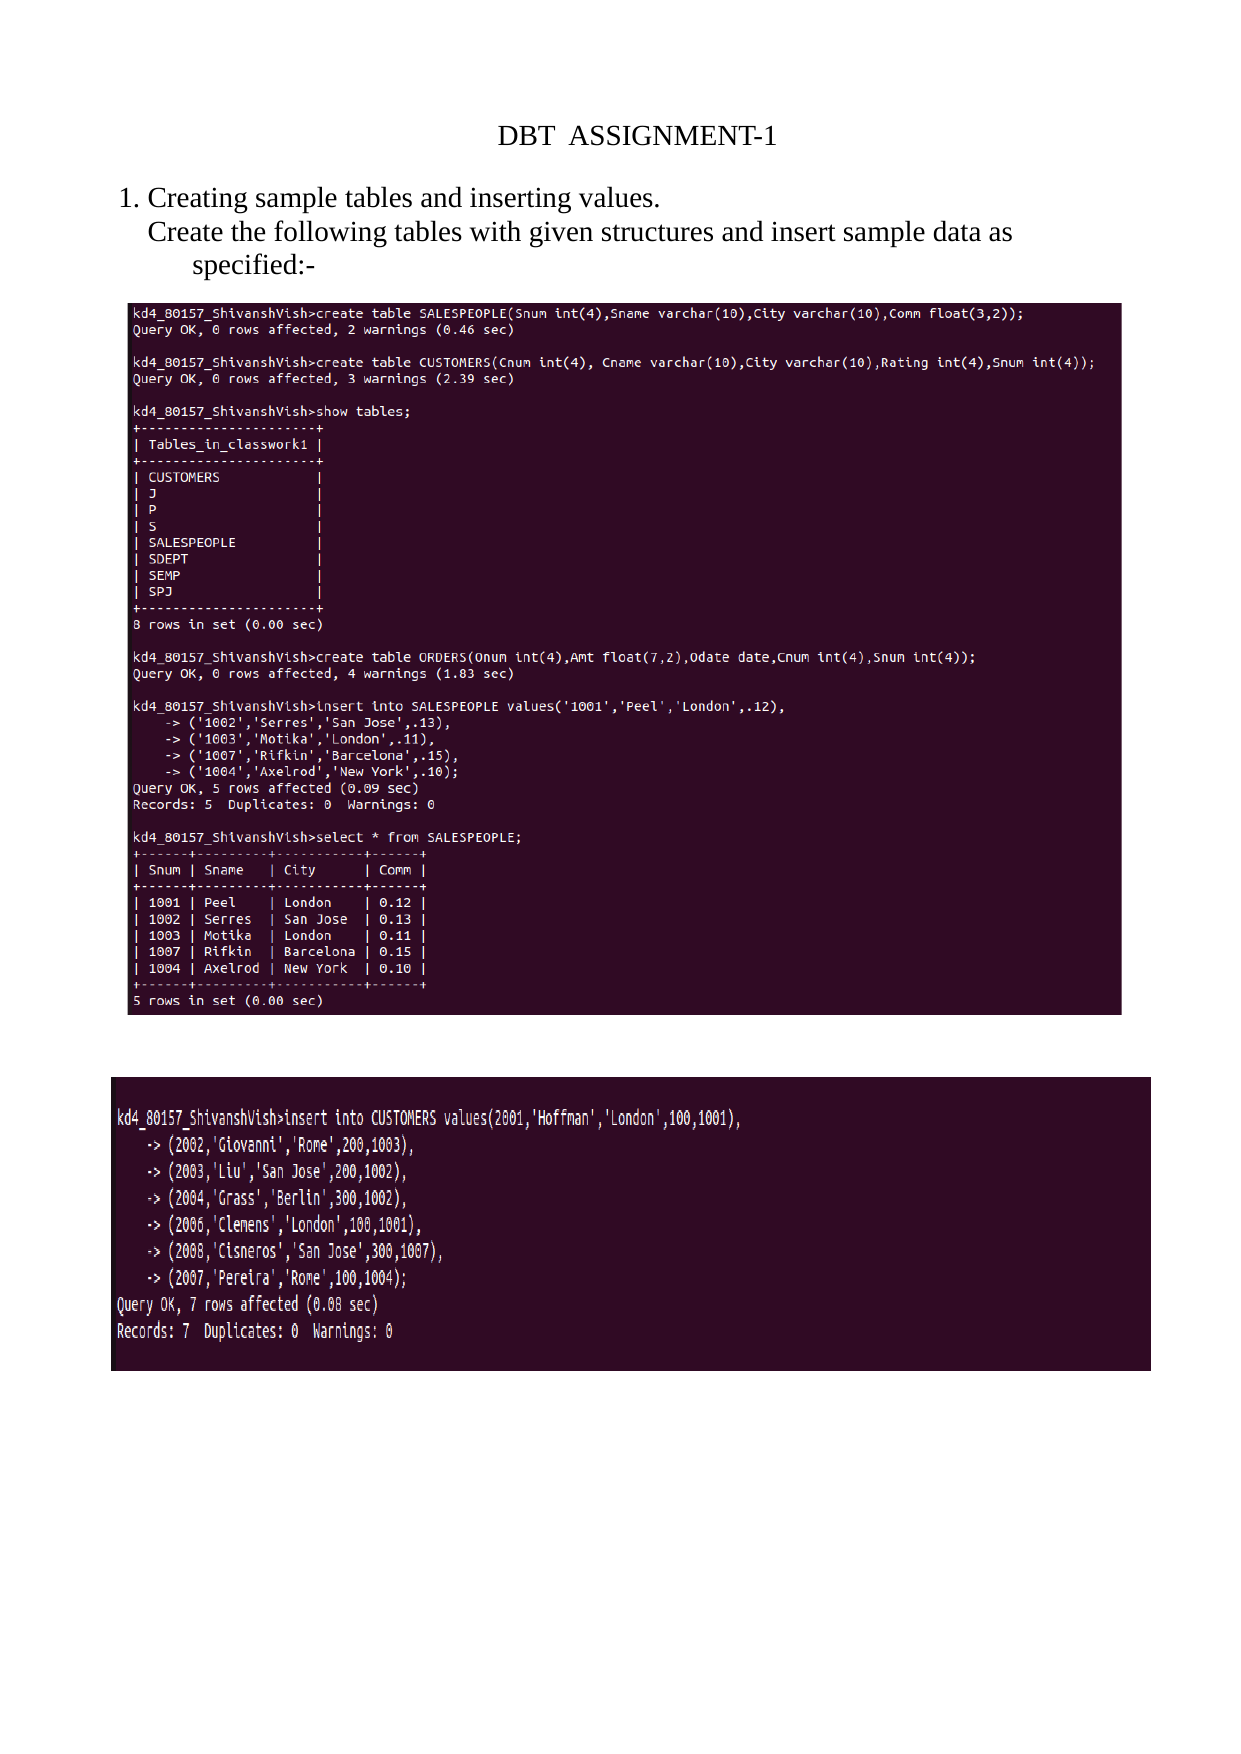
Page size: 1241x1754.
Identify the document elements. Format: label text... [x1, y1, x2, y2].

picture [111, 1077, 1151, 1371]
picture [127, 303, 1122, 1015]
text 1. Creating sample tables and inserting values. [118, 180, 1122, 214]
text Create the following tables with given structures and insert sample data as specified:- [118, 214, 1122, 281]
text DBT ASSIGNMENT-1 [118, 118, 1122, 152]
